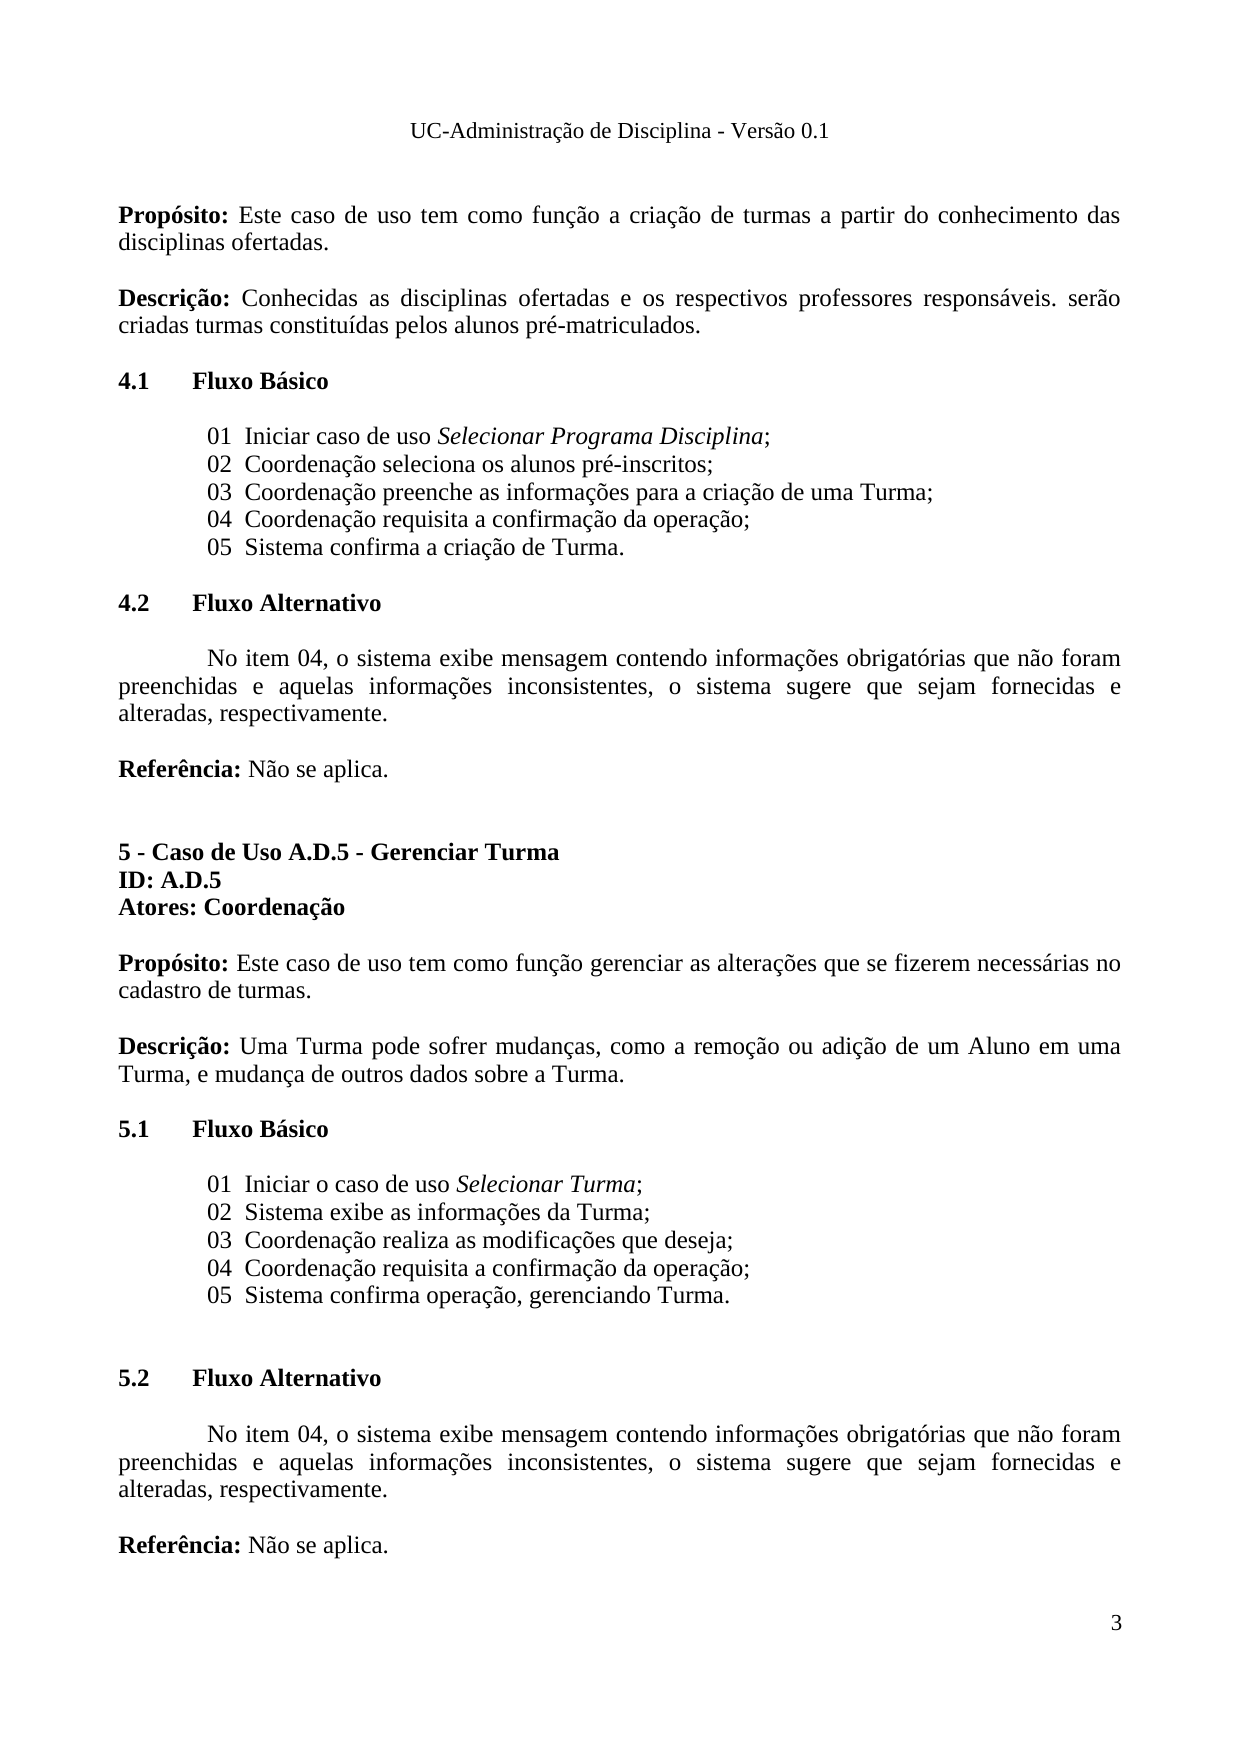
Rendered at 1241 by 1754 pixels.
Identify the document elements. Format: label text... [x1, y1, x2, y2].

text 03 Coordenação realiza as modificações que deseja; [118, 1226, 1122, 1254]
text 04 Coordenação requisita a confirmação da operação; [118, 1254, 1122, 1281]
text 4.1 Fluxo Básico [118, 367, 1122, 395]
text 02 Coordenação seleciona os alunos pré-inscritos; [118, 450, 1122, 478]
text 01 Iniciar caso de uso Selecionar Programa Disciplina; [118, 422, 1122, 450]
text 05 Sistema confirma a criação de Turma. [118, 533, 1122, 561]
text Atores: Coordenação [118, 893, 1122, 921]
text 05 Sistema confirma operação, gerenciando Turma. [118, 1281, 1122, 1309]
text ID: A.D.5 [118, 866, 1122, 893]
text 4.2 Fluxo Alternativo [118, 589, 1122, 616]
text 5.2 Fluxo Alternativo [118, 1364, 1122, 1392]
text 02 Sistema exibe as informações da Turma; [118, 1198, 1122, 1226]
text 5.1 Fluxo Básico [118, 1115, 1122, 1143]
text 04 Coordenação requisita a confirmação da operação; [118, 506, 1122, 533]
text Descrição: Conhecidas as disciplinas ofertadas e os respectivos professores responsáveis. serão criadas turmas constituídas pelos alunos pré-matriculados. [118, 284, 1122, 339]
text 01 Iniciar o caso de uso Selecionar Turma; [118, 1171, 1122, 1198]
text Descrição: Uma Turma pode sofrer mudanças, como a remoção ou adição de um Aluno em uma Turma, e mudança de outros dados sobre a Turma. [118, 1032, 1122, 1087]
text Propósito: Este caso de uso tem como função gerenciar as alterações que se fizerem necessárias no cadastro de turmas. [118, 949, 1122, 1004]
text Referência: Não se aplica. [118, 755, 1122, 783]
text No item 04, o sistema exibe mensagem contendo informações obrigatórias que não foram preenchidas e aquelas informações inconsistentes, o sistema sugere que sejam fornecidas e alteradas, respectivamente. [118, 644, 1122, 727]
text 03 Coordenação preenche as informações para a criação de uma Turma; [118, 478, 1122, 506]
subtitle 5 - Caso de Uso A.D.5 - Gerenciar Turma [118, 838, 1122, 866]
text No item 04, o sistema exibe mensagem contendo informações obrigatórias que não foram preenchidas e aquelas informações inconsistentes, o sistema sugere que sejam fornecidas e alteradas, respectivamente. [118, 1420, 1122, 1503]
text Propósito: Este caso de uso tem como função a criação de turmas a partir do conhecimento das disciplinas ofertadas. [118, 201, 1122, 256]
text Referência: Não se aplica. [118, 1531, 1122, 1558]
